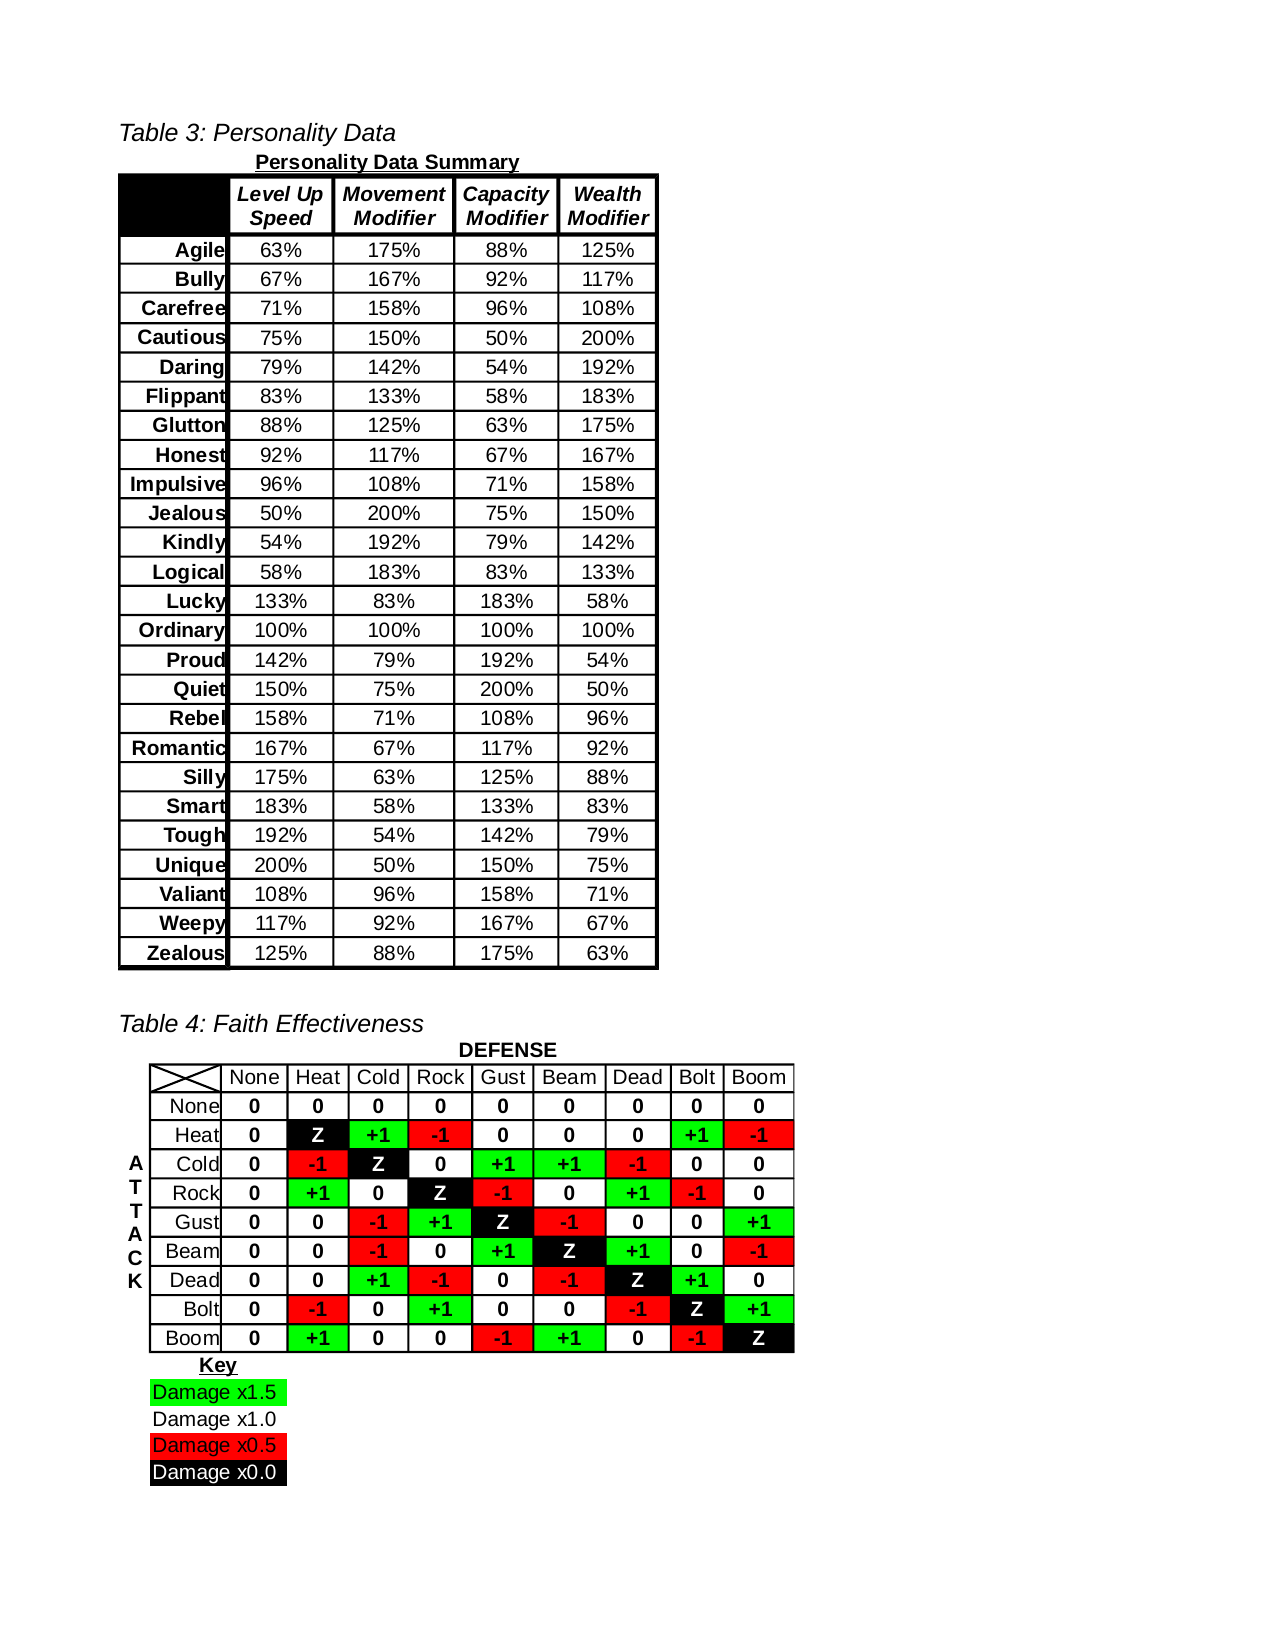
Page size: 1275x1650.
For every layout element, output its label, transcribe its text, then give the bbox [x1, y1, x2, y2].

text Table 4: Faith Effectiveness [118, 1009, 1157, 1038]
text Table 3: Personality Data [118, 118, 1157, 147]
